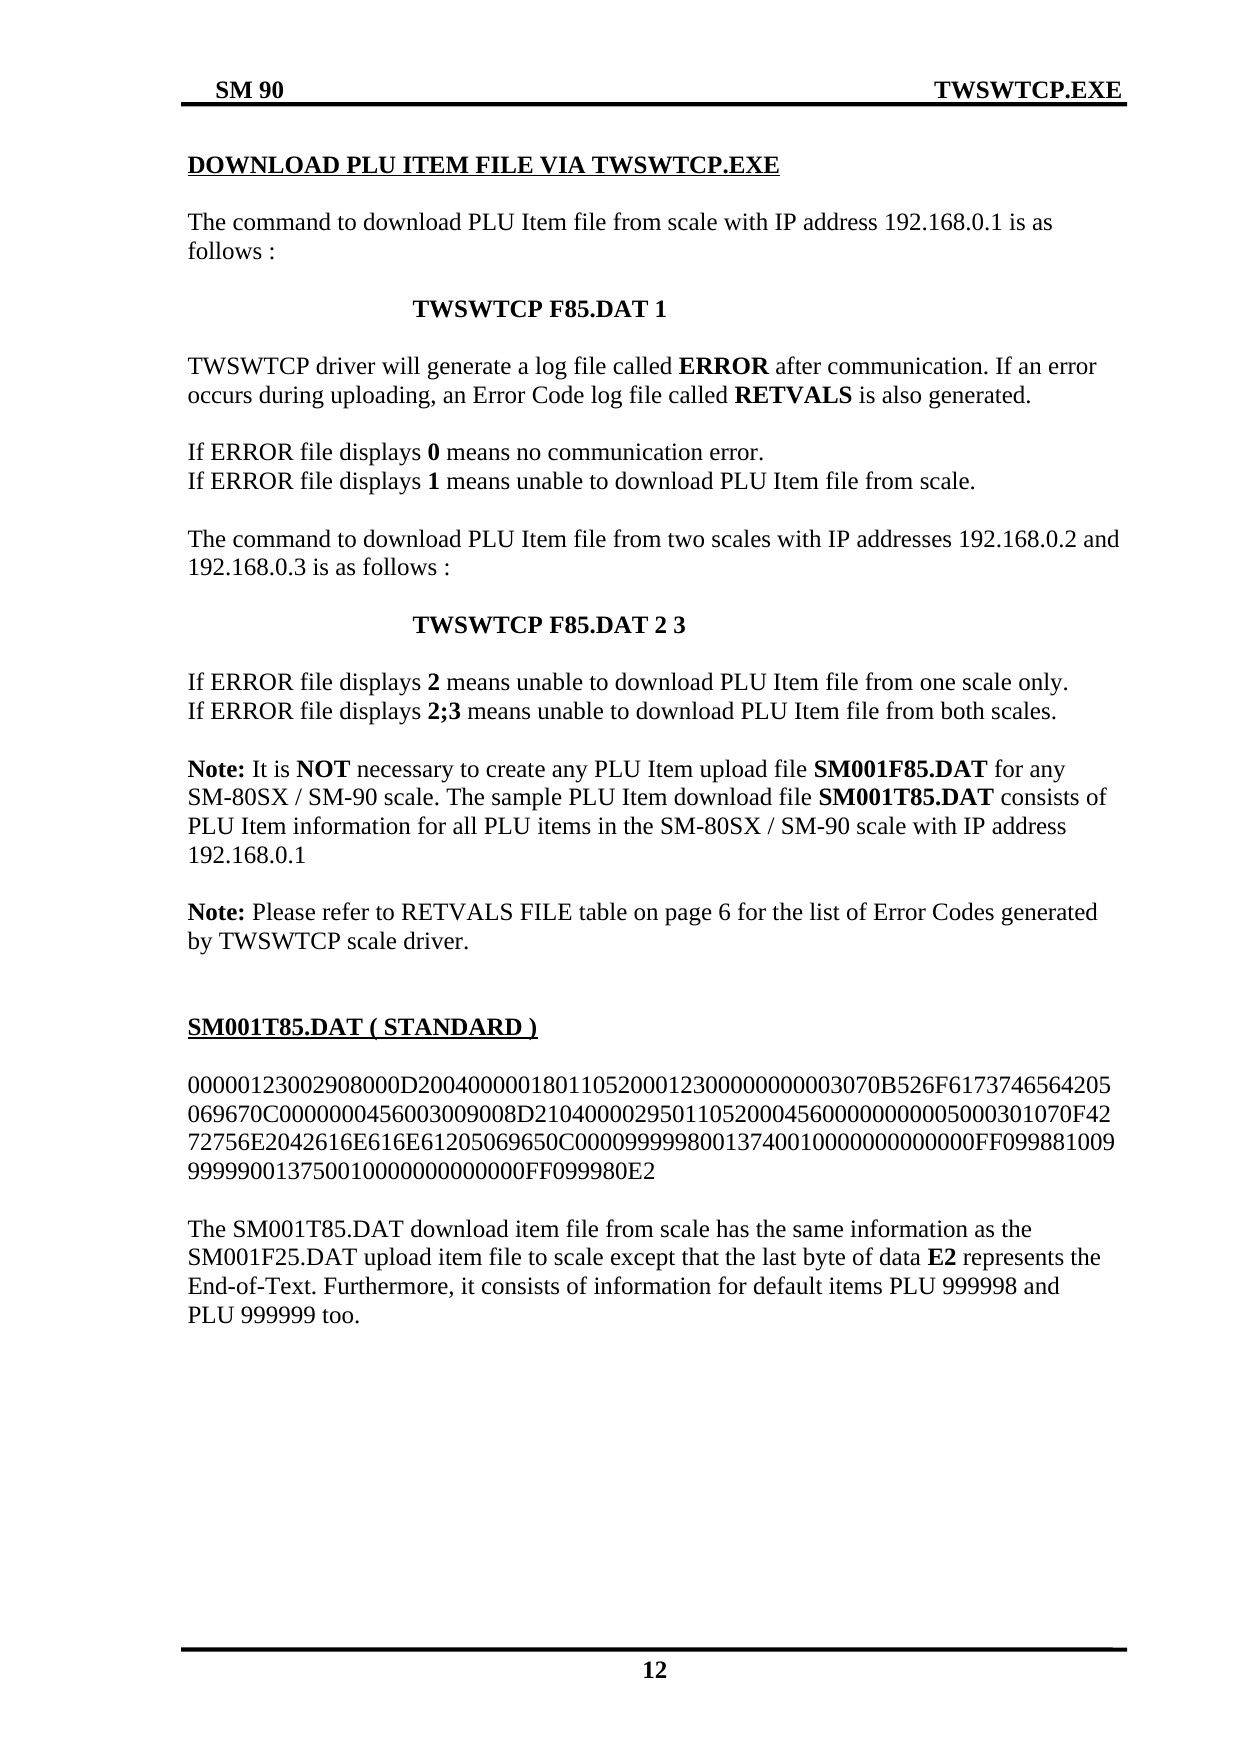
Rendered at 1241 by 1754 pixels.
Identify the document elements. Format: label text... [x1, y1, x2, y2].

text If ERROR file displays 1 means unable to download PLU Item file from scale. [187, 466, 1122, 495]
subtitle End-of-Text. Furthermore, it consists of information for default items PLU 999998 and [187, 1271, 1122, 1300]
text The command to download PLU Item file from two scales with IP addresses 192.168.0.2 and 192.168.0.3 is as follows : [187, 524, 1122, 581]
text TWSWTCP F85.DAT 2 3 [337, 610, 1122, 639]
text 00000123002908000D2004000001801105200012300000000003070B526F6173746564205069670C0000000456003009008D2104000029501105200045600000000005000301070F4272756E2042616E616E61205069650C00009999980013740010000000000000FF099881009999990013750010000000000000FF099980E2 [187, 1070, 1122, 1185]
text DOWNLOAD PLU ITEM FILE VIA TWSWTCP.EXE [187, 150, 1122, 179]
text If ERROR file displays 2 means unable to download PLU Item file from one scale only. [187, 667, 1122, 696]
subtitle PLU 999999 too. [187, 1300, 1122, 1329]
text TWSWTCP driver will generate a log file called ERROR after communication. If an error occurs during uploading, an Error Code log file called RETVALS is also generated. [187, 351, 1122, 409]
subtitle The SM001T85.DAT download item file from scale has the same information as the SM001F25.DAT upload item file to scale except that the last byte of data E2 represents the [187, 1214, 1122, 1271]
text Note: It is NOT necessary to create any PLU Item upload file SM001F85.DAT for any SM-80SX / SM-90 scale. The sample PLU Item download file SM001T85.DAT consists of PLU Item information for all PLU items in the SM-80SX / SM-90 scale with IP address 192.168.0.1 [187, 754, 1122, 869]
text The command to download PLU Item file from scale with IP address 192.168.0.1 is as follows : [187, 207, 1122, 265]
text If ERROR file displays 2;3 means unable to download PLU Item file from both scales. [187, 696, 1122, 725]
text Note: Please refer to RETVALS FILE table on page 6 for the list of Error Codes generated by TWSWTCP scale driver. [187, 897, 1122, 955]
text If ERROR file displays 0 means no communication error. [187, 437, 1122, 466]
text SM001T85.DAT ( STANDARD ) [187, 1012, 1122, 1041]
text TWSWTCP F85.DAT 1 [337, 294, 1122, 322]
